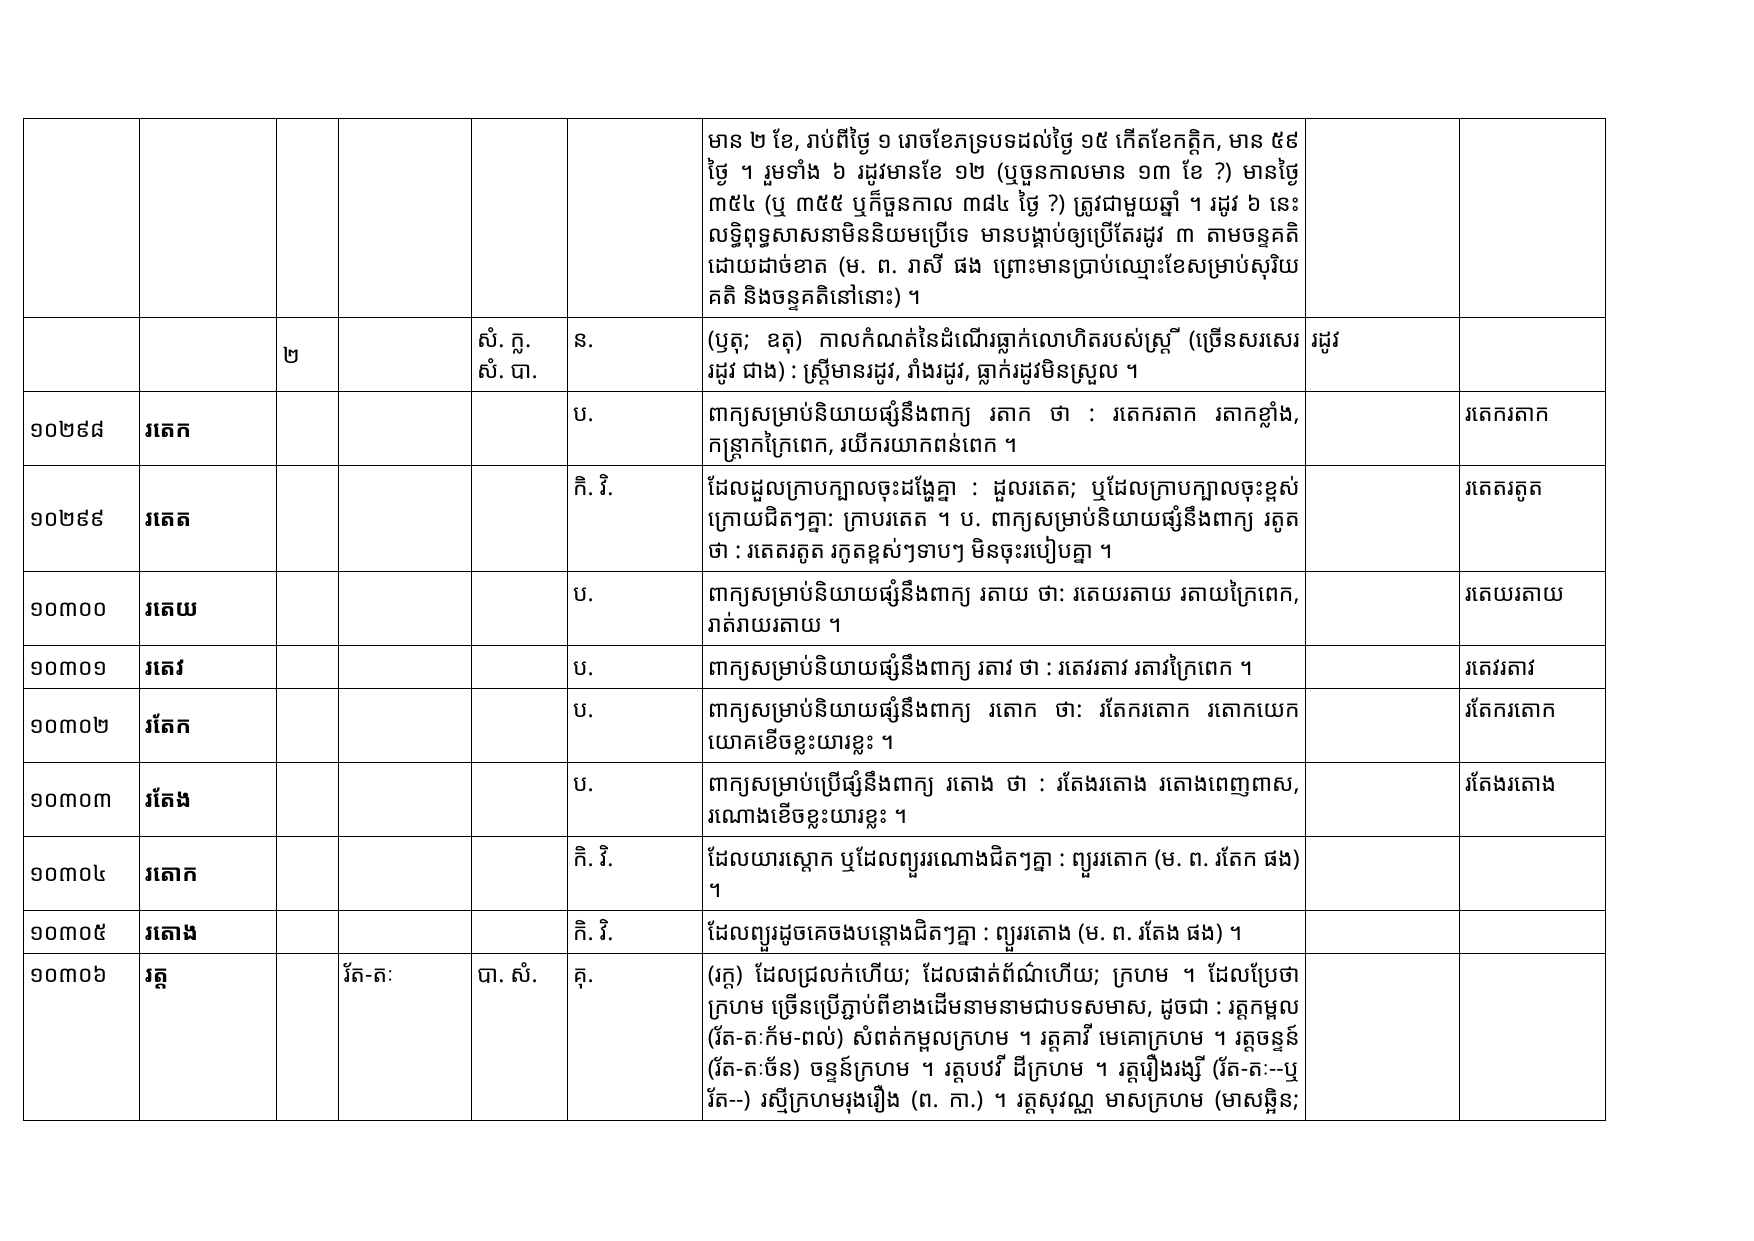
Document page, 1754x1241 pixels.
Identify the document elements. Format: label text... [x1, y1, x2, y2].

table_cell (ឫតុ; ឧតុ) កាល​កំណត់​នៃ​ដំណើរ​ធ្លាក់​លោហិត​របស់​ស្ត្រី (ច្រើន​សរសេរ រដូវ ជាង) : ស្ត្រី​មាន​រដូវ, រាំង​រដូវ, ធ្លាក់​រដូវ​មិន​ស្រួល ។ [703, 318, 1305, 391]
table_cell [277, 466, 338, 571]
table_cell [339, 119, 471, 317]
table_cell កិ. វិ. [568, 911, 702, 952]
table_cell [339, 911, 471, 952]
table_cell រតោង [140, 911, 276, 952]
table_cell គុ. [568, 954, 702, 1120]
table_cell ប. [568, 572, 702, 645]
table_cell [1306, 572, 1459, 645]
table_cell រតេត [140, 466, 276, 571]
table_cell [1460, 318, 1605, 391]
table_cell [1306, 954, 1459, 1120]
table_cell ពាក្យ​សម្រាប់​និយាយ​ផ្សំ​នឹង​ពាក្យ រតោក ថា: រតែក​រតោក រតោក​យេក​យោគ​ខើច​ខ្លះ​យារ​ខ្លះ ។ [703, 689, 1305, 762]
table_cell ពាក្យ​សម្រាប់​និយាយ​ផ្សំ​នឹង​ពាក្យ រតាក ថា : រតេក​រតាក រតាក​ខ្លាំង, កន្រ្តាក​ក្រៃ​ពេក, រយីក​រយាក​ពន់​ពេក ។ [703, 392, 1305, 465]
table_cell [472, 911, 567, 952]
table_cell ១០២៩៩ [24, 466, 139, 571]
table_cell [472, 572, 567, 645]
table_cell [472, 392, 567, 465]
table_cell ១០៣០៤ [24, 837, 139, 910]
table_cell រត្ត [140, 954, 276, 1120]
table_cell រតេយ [140, 572, 276, 645]
table_cell [339, 763, 471, 836]
table_cell [277, 119, 338, 317]
table_cell រតែក [140, 689, 276, 762]
table_cell ប. [568, 689, 702, 762]
table_cell រតេក [140, 392, 276, 465]
table_cell [1460, 911, 1605, 952]
table_cell រតេត​រតូត [1460, 466, 1605, 571]
table_cell ១០៣០១ [24, 646, 139, 687]
table_cell [277, 763, 338, 836]
table_cell ដែល​យារ​ស្តោក ឬ​ដែល​ព្យួរ​រណោង​ជិត​ៗ​គ្នា : ព្យួរ​រតោក (ម. ព. រតែក ផង) ។ [703, 837, 1305, 910]
table_cell [1460, 954, 1605, 1120]
table_cell រដូវ [1306, 318, 1459, 391]
table_cell ពាក្យ​សម្រាប់​និយាយ​ផ្សំ​នឹង​ពាក្យ រតាវ ថា : រតេវ​រតាវ រតាវ​ក្រៃ​ពេក ។ [703, 646, 1305, 687]
table_cell [140, 318, 276, 391]
table_cell [277, 837, 338, 910]
table_cell ដែល​ដួល​ក្រាប​ក្បាល​ចុះ​ដង្ហែ​គ្នា : ដួល​រតេត; ឬ​ដែល​ក្រាប​ក្បាល​ចុះ​ខ្ពស់​ក្រោយ​ជិត​ៗ​គ្នា: ក្រាប​រតេត ។ ប. ពាក្យ​សម្រាប់​និយាយ​ផ្សំ​នឹង​ពាក្យ រតូត ថា : រតេត​រតូត រកូត​ខ្ពស់​ៗ​ទាប​ៗ មិន​ចុះ​របៀប​គ្នា ។ [703, 466, 1305, 571]
table_cell [277, 689, 338, 762]
table_cell កិ. វិ. [568, 837, 702, 910]
table_cell រ័ត-តៈ [339, 954, 471, 1120]
table_cell (រក្ត) ដែល​ជ្រលក់​ហើយ; ដែល​ផាត់​ព័ណ៌​ហើយ; ក្រហម ។ ដែល​ប្រែ​ថា ក្រហម ច្រើន​ប្រើ​ភ្ជាប់​ពី​ខាង​ដើម​នាម​នាម​ជា​បទ​សមាស, ដូច​ជា : រត្ត​កម្ពល (រ័ត-តៈក័ម-ពល់) សំពត់​កម្ពល​ក្រហម ។ រត្ត​គាវី មេ​គោ​ក្រហម ។ រត្ត​ចន្ទន៍ (រ័ត-តៈច័ន) ចន្ទន៍​ក្រហម ។ រត្ត​បឋវី ដី​ក្រហម ។ រត្ត​រឿង​រង្សី (រ័ត-តៈ--ឬ រ័ត--) រស្មី​ក្រហម​រុងរឿង (ព. កា.) ។ រត្ត​សុវណ្ណ មាស​ក្រហម (មាស​ឆ្អិន; [703, 954, 1305, 1120]
table_cell រតេយ​រតាយ [1460, 572, 1605, 645]
table_cell កិ. វិ. [568, 466, 702, 571]
table_cell [1460, 119, 1605, 317]
table_cell [1306, 837, 1459, 910]
table_cell រតេវ​រតាវ [1460, 646, 1605, 687]
table_cell រតោក [140, 837, 276, 910]
table_cell ប. [568, 646, 702, 687]
table_cell រតេក​រតាក [1460, 392, 1605, 465]
table_cell [277, 911, 338, 952]
table_cell [1306, 689, 1459, 762]
table_cell ដែល​ព្យួរ​ដូច​គេ​ចង​បន្តោង​ជិត​ៗ​គ្នា : ព្យួរ​រតោង (ម. ព. រតែង ផង) ។ [703, 911, 1305, 952]
table_cell [568, 119, 702, 317]
table_cell ប. [568, 763, 702, 836]
table_cell [339, 466, 471, 571]
table_cell ២ [277, 318, 338, 391]
table_cell [339, 689, 471, 762]
table_cell ប. [568, 392, 702, 465]
table_cell ១០៣០៥ [24, 911, 139, 952]
table_cell [277, 572, 338, 645]
table_cell ១០៣០៣ [24, 763, 139, 836]
table_cell [24, 119, 139, 317]
table_cell [472, 689, 567, 762]
table_cell [277, 954, 338, 1120]
table_cell សំ. ក្ល. សំ. បា. [472, 318, 567, 391]
table_cell ន. [568, 318, 702, 391]
table_cell ១០៣០៦ [24, 954, 139, 1120]
table_cell [472, 763, 567, 836]
table_cell ១០២៩៨ [24, 392, 139, 465]
table_cell ពាក្យ​សម្រាប់​និយាយ​ផ្សំ​នឹង​ពាក្យ រតាយ ថា: រតេយ​រតាយ រតាយ​ក្រៃ​ពេក, រាត់​រាយ​រតាយ ។ [703, 572, 1305, 645]
table_cell រតែក​រតោក [1460, 689, 1605, 762]
table_cell បា. សំ. [472, 954, 567, 1120]
table_cell ១០៣០២ [24, 689, 139, 762]
table_cell [472, 837, 567, 910]
table_cell [339, 646, 471, 687]
table_cell (ភ្ល.; ឫតុ; ឧតុ) ទេស​កាល, កាល​កំណត់​ដែល​ចែក​ជា ភាគ​ខែ​ក្នុង​ឆ្នាំ​មួយ​ៗ តាម​សម័យ​ដែល​អាកាស​ប្រែ​ប្រួល (ច្រើន​សរសេរ រដូវ ជាង) : រដូវ​រងា, រដូវ​ក្ដៅ, រដូវ​ភ្លៀង; ឈើ​ផ្លែ​ខុស​រដូវ; ផ្លាស់​រដូវ ។ តាម​សុរិយ​គតិ, ក្នុង​មួយ​ឆ្នាំ​ៗ​និយម​ប្រើ​រដូវ ៤ គឺ ១- និទាឃៈ ឬ​ និទាឃ​រដូវ “រដូវ​ក្ដៅ” ត្រូវ​គ្នា​នឹង​រដូវ​ប្រ័ងតង់ប្ស៍ Printemps ប្រទេស​បារាំងសែស) មាន ៣ ខែ, រាប់​ពី​ត្រឹម​ថ្ងៃ​ទី ២១ ខែ​មីនា (ម៉ារ្ស) ដល់​ថ្ងៃ​ទី ២១ ខែ​មិថុនា (យូវ៉ាំង), មាន ៩៣ ថ្ងៃ ។ ២- វស្សានៈ ឬ វស្សាន​រដូវ “រដូវ​ភ្លៀង” (ត្រូវ​គ្នា​នឹង​រដូវ អេតេ Eté ប្រទេស​បារាំង​សែស) មាន ៣ ខែ, រាប់​ពី​ត្រឹម​ថ្ងៃទី ២២ ខែ​មិថុនា (យូវ៉ាំង) ដល់​ថ្ងៃ​ទី ២២ ខែ​កញ្ញា (សេបតមប្រិ៍), មាន ៩៣ ថ្ងៃ។ ៣- សរទៈ ឬ សរទ​រដូវ “រដូវ​ចុះ​អ័ព្ទ ឬ​រដូវ​មាន​ខ្យល់, ភ្លៀង, ទឹក​សន្សើម​ខ្លះ; រដូវ​លំហើយ” (ត្រូវ​គ្នា​នឹង​រដូវ អូតូន Automne ប្រទេស​បារាំង​សែស) មាន ៣ ខែ, រាប់​ពី​ត្រឹម​ថ្ងៃ​ទី ២៣ ខែ​កញ្ញា (សេបតមប្រិ៍) ដល់​ថ្ងៃ​ទី ២១ ខែ​ធ្នូ (ដេសមប្រិ៍) មាន ៩០ ថ្ងៃ ។ ៤- សិសិរៈ ឬ សិសិរ​រដូវ “រដូវ​រងា​ខ្លាំង” ត្រូវ​គ្នា​នឹង​រដូវ ហ៊‌ីវែរ Hiver ប្រទេស​បារាំង​សែស) មាន ៣ ខែ, រាប់​ពី​ត្រឹម​ថ្ងៃ​ទី ២២ ខែ​ធ្នូ (ដេសមប្រ៏) ដល់​ថ្ងៃ​ទី ២០ ខែ​មីនា (ម៉ារ្ស), មាន ៨៩ ថ្ងៃ ឬ​ចួន​កាល ៩០ ថ្ងៃ ។ រួម​ទាំង ៤ រដូវ​ ត្រូវ​ជា ១២ ខែ, មាន​ថ្ងៃ ៣៦៥ ឬ​ចួន​កាល ៣៦៦ ជា​មួយ​ឆ្នាំ​នៃ​សុរិយ​គតិ (មិន​មាន​វិធី​លើក​ខែ​ទេ) ។ តាម​ចន្ទ​គតិ, ក្នុង​ឆ្នាំ​មួយ​ៗ​និយម​ប្រើ​រដូវ ៣ គឺ ១- ហេមន្តៈ ឬ ហេមន្ត​រដូវ “រដូវ​មាន​ទឹក​សន្សើម, រដូវ​រងា” មាន ៤ ខែ, រាប់​ពី​ត្រឹម​ថ្ងៃ ១ រោច​ខែ​កត្តិក ដល់​ថ្ងៃ ១៥ កើត​ខែ​ផល្គុន, មាន ១១៨ ថ្ងៃ ។ ២- គិម្ហៈ ឬ គិម្ហ​រដូវ “រដូវ​ក្ដៅ” មាន ៤ ខែ, រាប់​ពី​ថ្ងៃ ១ រោច​ខែ​ផល្គុន ដល់​ថ្ងៃ ១៥ កើត​ខែ​អាសាឍ, មាន ១១៨ ថ្ងៃ; បើ​ឆ្នាំ​ដែល​មាន​អធិក​វារៈ មាន ១១៩ ថ្ងៃ; ឆ្នាំ​ដែល​មាន អធិក​មាស មាន​៥ ខែ មាន ១៤៨ ថ្ងៃ។ ៣- វស្សានៈ ឬ វស្សាន​រដូវ “រដូវ​ភ្លៀង” មាន ៤ ខែ, រាប់​ពី​ថ្ងៃ ១ រោច​ខែ​អាសាឍ​ដល់​ថ្ងៃ ១៥ កើត​ខែ​កត្តិក, មាន ១១៨ ថ្ងៃ ។ រួម​ទាំង ៣ រដូវ មាន​ខែ​ ១២ ឬ ចួន​កាល ១៣ ខែ, មាន​ថ្ងៃ ៣៥៤ ឬ ៣៥៥ ឬ​ក៏​ចួន​កាល​ ៣៨៤ ថ្ងៃ ជា​មួយ​ឆ្នាំ​នៃ​ចន្ទ​គតិ (លទ្ធិ​ពុទ្ធ​សាសនា​និយម​ប្រើ​រដូវ ៣ នេះ ។ ម. ព. ចន្ទ​គតិ​កាល ផង) ។ តាម​លទ្ធិ​បុរាណ, ក្នុង​ប្រទេស​ខ្លះ​និយម​ប្រើ​រដូវ ៦ គឺ ១- ហេមន្តៈ ឬ ហេមន្ត​រដូវ “រដូវ​មាន​ទឹក​សន្សើម, រដូវ​រងា” មាន ២ ខែ, រាប់​ពី​ថ្លៃ ១​រោច ខែ​កត្តិក​ដល់​ថ្ងៃ ១៥ កើត​ខែ​បុស្ស, មាន ៥៩ ថ្ងៃ ។ ២- សិសិរៈ ឬ សិសិរ​រដូវ “រដូវ​រងា​ខ្លាំង” មាន ២ ខែ, រាប់​ពី​ថ្ងៃ ១ រោច ខែ​បុស្ស ដល់​ថ្ងៃ ១៥ កើត​ខែ​ផល្គុន, មាន ៥៩ ថ្ងៃ ។ ៣- វសន្តៈ ឬ វសន្ត​រដូវ “រដូវ​ឈើ​ជ្រុះ​លាស់​ស្លឹក” មាន ២ ខែ, រាប់​ពី​ថ្ងៃ ១ រោច​ខែ ផល្គុន​ដល់​ថ្ងៃ ១៥ កើត​ខែ​ពិសាខ, មាន​៥៩​ថ្ងៃ (គួរ​កុំ​ច្រឡំ វស្សាន និង វសន្ត នេះ) ។ ៤- គិម្ហៈ ឬ គិម្ហ​រដូវ “រដូវ​ក្ដៅ” មាន ២ ខែ, រាប់​ពី ១ រោច​ខែ​ពិសាខ ដល់​ថ្ងៃ ១៥ កើត​ខែ​អាសាឍ, មាន ៥៩ ថ្ងៃ (បើ​ឆ្នាំ ដែល​មាន​អធិក​វារៈ មាន​៦០ ថ្ងៃ, ឆ្នាំ​ដែល​មាន​អធិក​មាស មាន ៣ ខែ មាន​ថ្ងៃ ៨៩ (?) ព្រោះ​ប្រើ​ខែ​ចេញ​ឈ្មោះ​តាម​ចន្ទ​គតិ​ដូច​បែប​ប្រើ​រដូវ ៣ ដែរ) ។ ៥- វស្សានៈ ឬ វស្សាន​រដូវ “រដូវ​ភ្លៀង” មាន ២ ខែ, រាប់​ពី​ថ្ងៃ ១ រោច​ខែ​អាសាឍ ដល់​ថ្ងៃ ១៥ កើត​ខែ​ភទ្របទ, មាន ៥៩ ថ្ងៃ ។ ៦- សរទៈ ឬ សរទ​រដូវ “រដូវ​ចុះ​អ័ព្ទ ឬ​រដូវ​មាន​ខ្យល់, ភ្លៀង, ទឹក​សន្សើម​ខ្លះ” មាន ២ ខែ, រាប់​ពី​ថ្ងៃ ១ រោច​ខែ​ភទ្របទ​ដល់​ថ្ងៃ ១៥ កើត​ខែ​កត្តិក, មាន ៥៩​ថ្ងៃ ។ រួម​ទាំង ៦ រដូវ​មាន​ខែ ១២ (ឬ​ចួន​កាល​មាន ១៣ ខែ ?) មាន​ថ្ងៃ ៣៥៤ (ឬ ៣៥៥ ឬ​ក៏​ចួន​កាល ៣៨៤ ថ្ងៃ ?) ត្រូវ​ជា​មួយ​ឆ្នាំ ។ រដូវ ៦ នេះ លទ្ធិ​ពុទ្ធ​សាសនា​មិន​និយម​ប្រើ​ទេ មាន​បង្គាប់​ឲ្យ​ប្រើ​តែ​រដូវ ៣ តាម​ចន្ទ​គតិ ដោយ​ដាច់​ខាត (ម. ព. រាសី ផង ព្រោះ​មាន​ប្រាប់​ឈ្មោះ​ខែ​សម្រាប់​សុរិយ​គតិ និង​ចន្ទ​គតិ​នៅ​នោះ) ។ [703, 119, 1305, 317]
table_cell [24, 318, 139, 391]
table_cell [472, 466, 567, 571]
table_cell [472, 646, 567, 687]
table_cell រតេវ [140, 646, 276, 687]
table_cell [1306, 911, 1459, 952]
table_cell [472, 119, 567, 317]
table_cell ពាក្យ​សម្រាប់​ប្រើ​ផ្សំ​នឹង​ពាក្យ រតោង ថា : រតែង​រតោង រតោង​ពេញ​ពាស, រណោង​ខើច​ខ្លះ​យារ​ខ្លះ ។ [703, 763, 1305, 836]
table_cell [339, 392, 471, 465]
table_cell [1306, 763, 1459, 836]
table_cell [1306, 119, 1459, 317]
table_cell [339, 318, 471, 391]
table_cell រតែង​រតោង [1460, 763, 1605, 836]
table_cell រតែង [140, 763, 276, 836]
table_cell [140, 119, 276, 317]
table_cell [277, 392, 338, 465]
table_cell [339, 837, 471, 910]
table_cell [339, 572, 471, 645]
table_cell [277, 646, 338, 687]
table_cell [1460, 837, 1605, 910]
table_cell [1306, 466, 1459, 571]
table_cell [1306, 392, 1459, 465]
table_cell [1306, 646, 1459, 687]
table_cell ១០៣០០ [24, 572, 139, 645]
